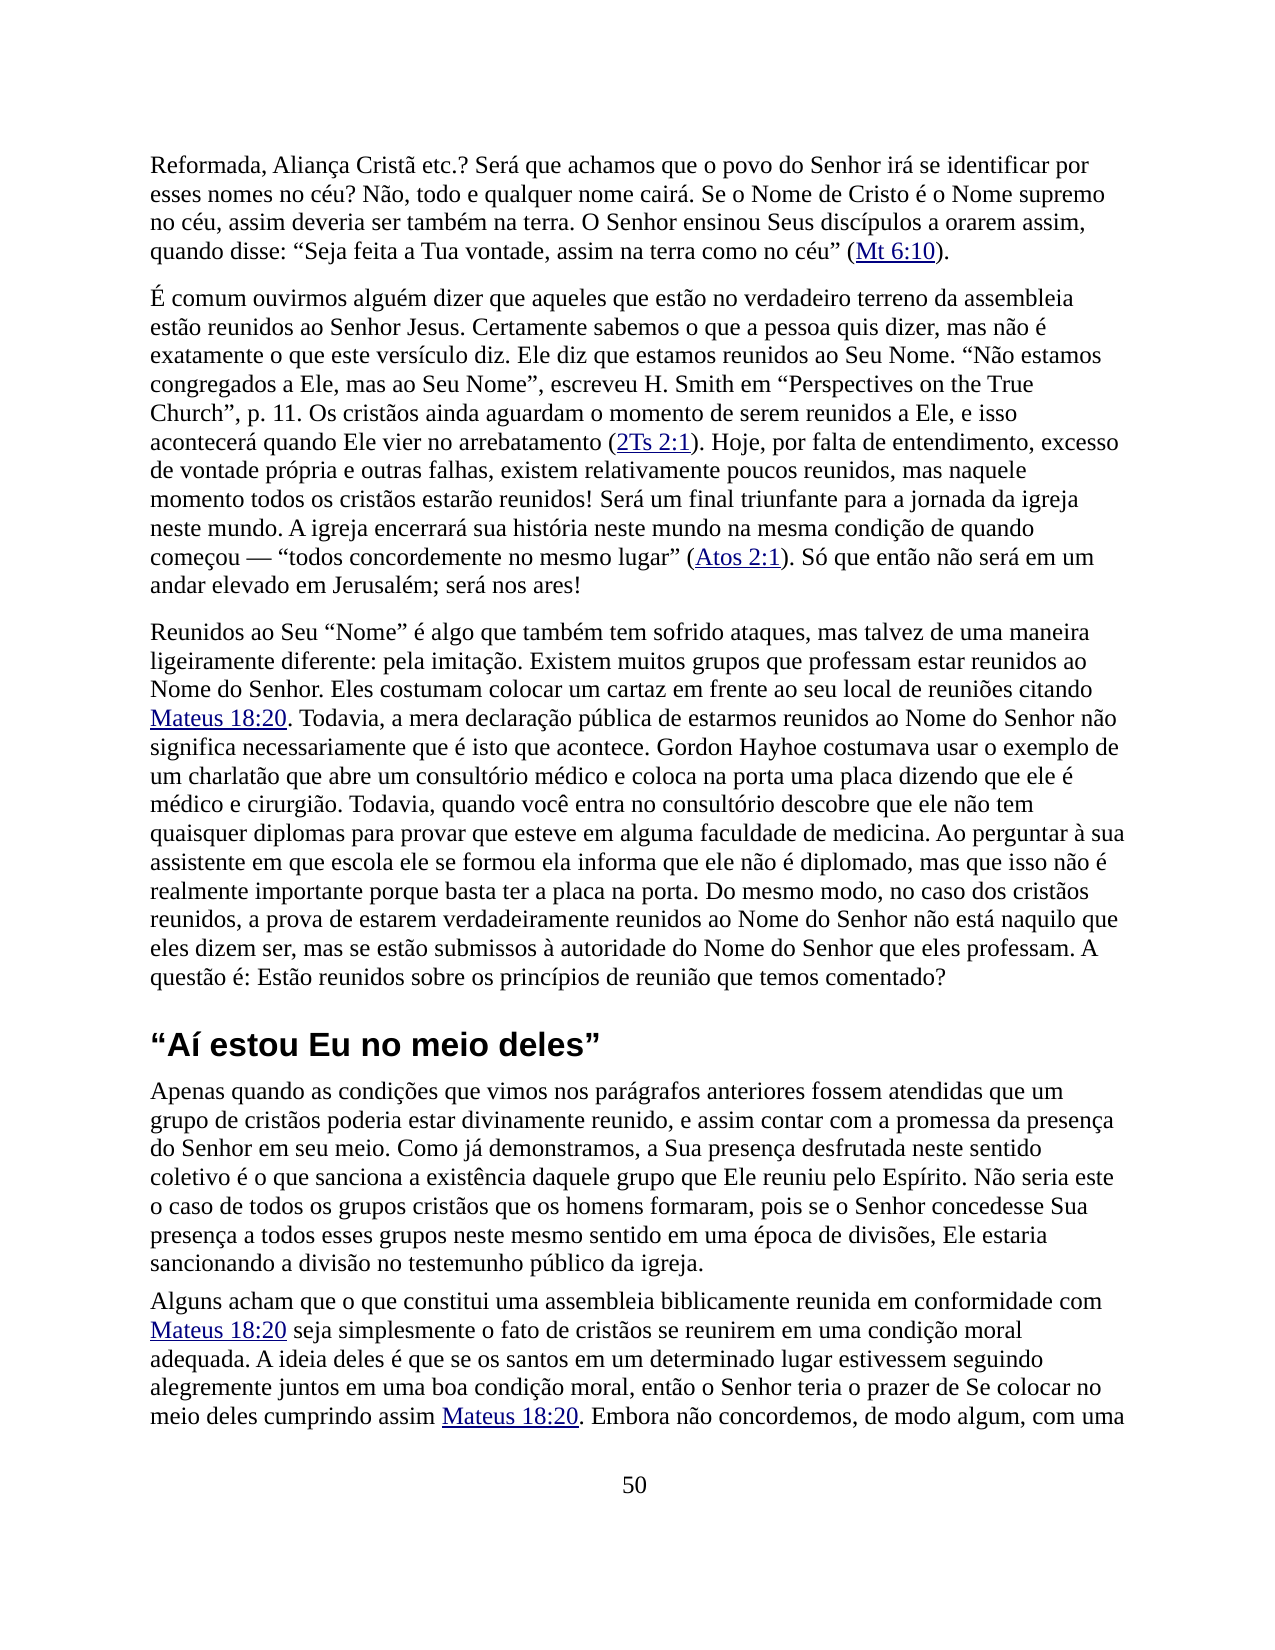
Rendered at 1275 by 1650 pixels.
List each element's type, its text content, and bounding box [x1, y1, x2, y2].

text Reunidos ao Seu “Nome” é algo que também tem sofrido ataques, mas talvez de uma maneira ligeiramente diferente: pela imitação. Existem muitos grupos que professam estar reunidos ao Nome do Senhor. Eles costumam colocar um cartaz em frente ao seu local de reuniões citando Mateus 18:20. Todavia, a mera declaração pública de estarmos reunidos ao Nome do Senhor não significa necessariamente que é isto que acontece. Gordon Hayhoe costumava usar o exemplo de um charlatão que abre um consultório médico e coloca na porta uma placa dizendo que ele é médico e cirurgião. Todavia, quando você entra no consultório descobre que ele não tem quaisquer diplomas para provar que esteve em alguma faculdade de medicina. Ao perguntar à sua assistente em que escola ele se formou ela informa que ele não é diplomado, mas que isso não é realmente importante porque basta ter a placa na porta. Do mesmo modo, no caso dos cristãos reunidos, a prova de estarem verdadeiramente reunidos ao Nome do Senhor não está naquilo que eles dizem ser, mas se estão submissos à autoridade do Nome do Senhor que eles professam. A questão é: Estão reunidos sobre os princípios de reunião que temos comentado? [150, 617, 1125, 991]
text Alguns acham que o que constitui uma assembleia biblicamente reunida em conformidade com Mateus 18:20 seja simplesmente o fato de cristãos se reunirem em uma condição moral adequada. A ideia deles é que se os santos em um determinado lugar estivessem seguindo alegremente juntos em uma boa condição moral, então o Senhor teria o prazer de Se colocar no meio deles cumprindo assim Mateus 18:20. Embora não concordemos, de modo algum, com uma [150, 1286, 1125, 1430]
text É comum ouvirmos alguém dizer que aqueles que estão no verdadeiro terreno da assembleia estão reunidos ao Senhor Jesus. Certamente sabemos o que a pessoa quis dizer, mas não é exatamente o que este versículo diz. Ele diz que estamos reunidos ao Seu Nome. “Não estamos congregados a Ele, mas ao Seu Nome”, escreveu H. Smith em “Perspectives on the True Church”, p. 11. Os cristãos ainda aguardam o momento de serem reunidos a Ele, e isso acontecerá quando Ele vier no arrebatamento (2Ts 2:1). Hoje, por falta de entendimento, excesso de vontade própria e outras falhas, existem relativamente poucos reunidos, mas naquele momento todos os cristãos estarão reunidos! Será um final triunfante para a jornada da igreja neste mundo. A igreja encerrará sua história neste mundo na mesma condição de quando começou — “todos concordemente no mesmo lugar” (Atos 2:1). Só que então não será em um andar elevado em Jerusalém; será nos ares! [150, 283, 1125, 599]
text Reformada, Aliança Cristã etc.? Será que achamos que o povo do Senhor irá se identificar por esses nomes no céu? Não, todo e qualquer nome cairá. Se o Nome de Cristo é o Nome supremo no céu, assim deveria ser também na terra. O Senhor ensinou Seus discípulos a orarem assim, quando disse: “Seja feita a Tua vontade, assim na terra como no céu” (Mt 6:10). [150, 150, 1125, 265]
text Apenas quando as condições que vimos nos parágrafos anteriores fossem atendidas que um grupo de cristãos poderia estar divinamente reunido, e assim contar com a promessa da presença do Senhor em seu meio. Como já demonstramos, a Sua presença desfrutada neste sentido coletivo é o que sanciona a existência daquele grupo que Ele reuniu pelo Espírito. Não seria este o caso de todos os grupos cristãos que os homens formaram, pois se o Senhor concedesse Sua presença a todos esses grupos neste mesmo sentido em uma época de divisões, Ele estaria sancionando a divisão no testemunho público da igreja. [150, 1076, 1125, 1277]
subtitle “Aí estou Eu no meio deles” [150, 1025, 1125, 1063]
